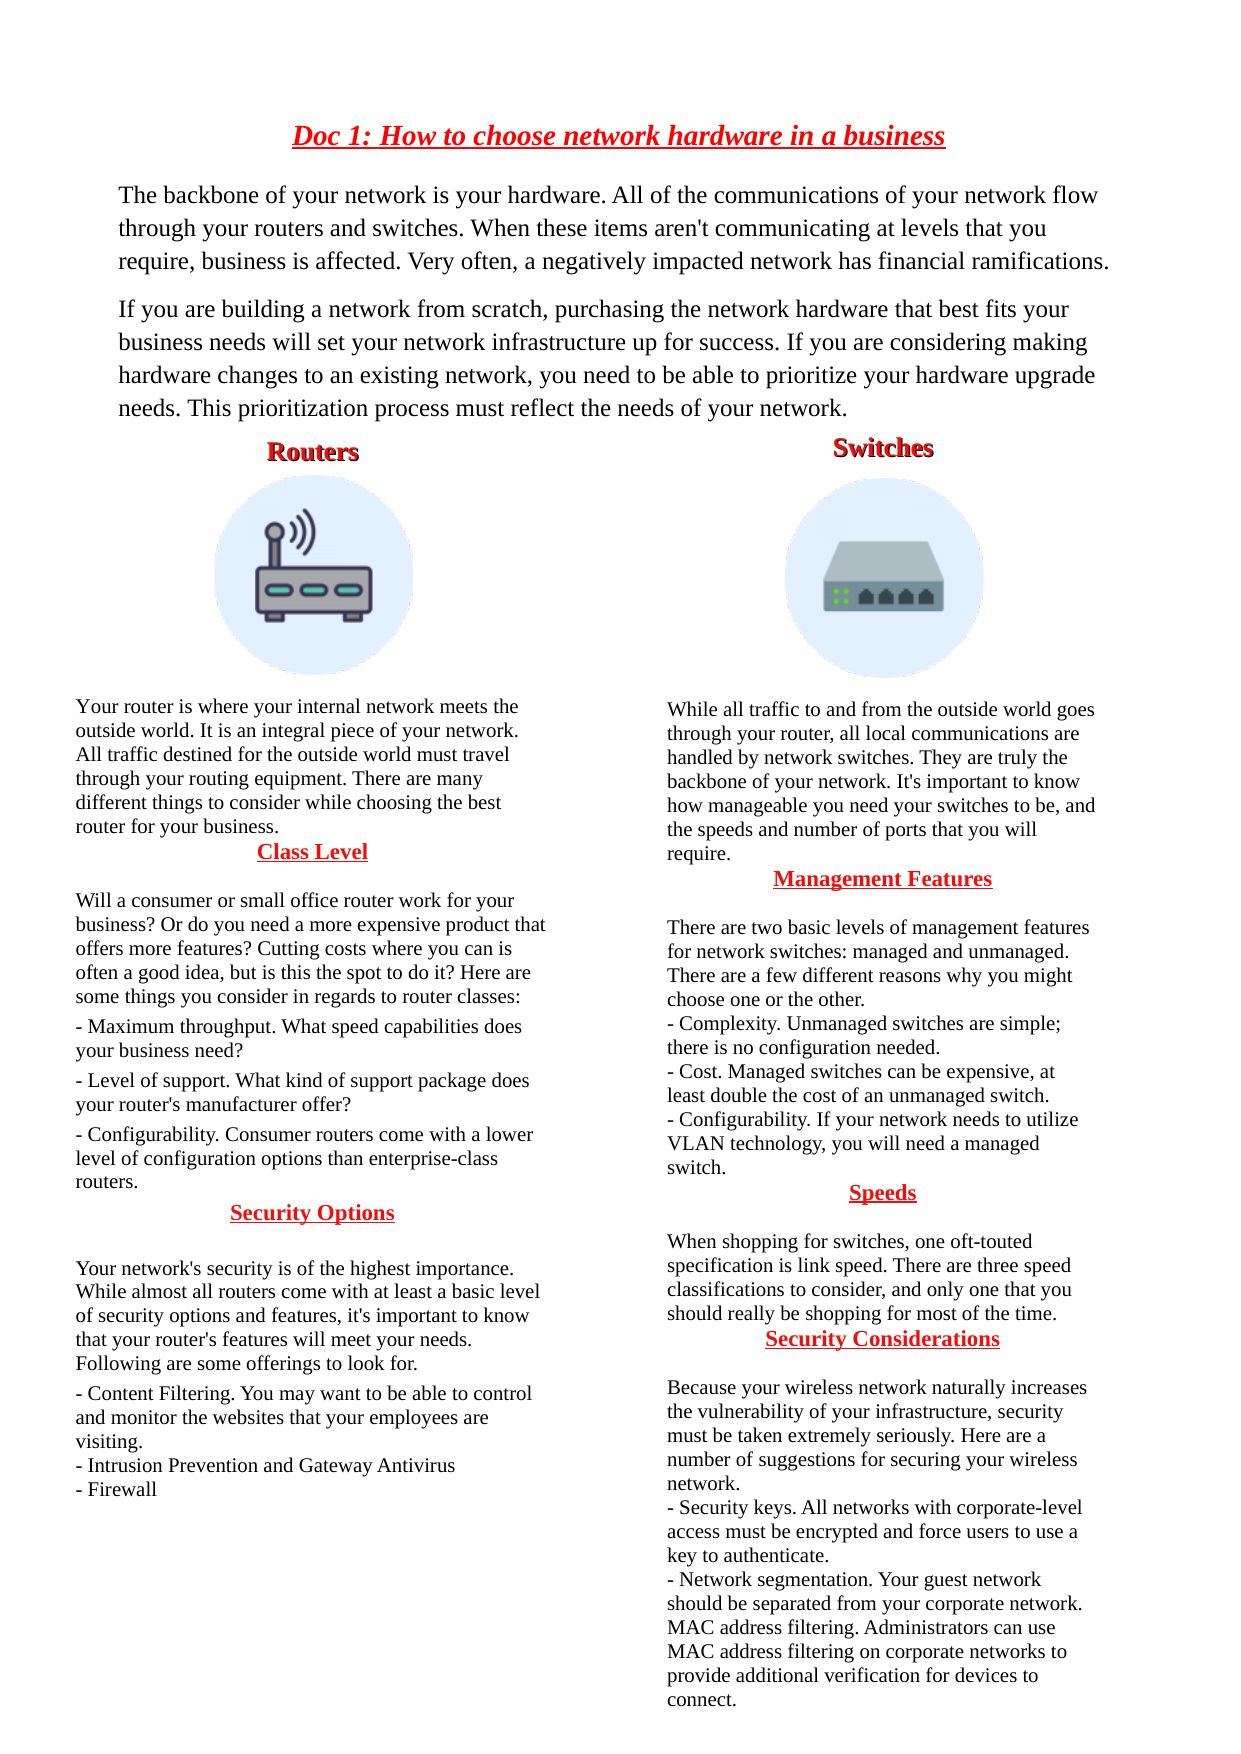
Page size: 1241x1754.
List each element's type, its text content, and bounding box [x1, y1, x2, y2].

text The backbone of your network is your hardware. All of the communications of your network flow through your routers and switches. When these items aren't communicating at levels that you require, business is affected. Very often, a negatively impacted network has financial ramifications. [118, 180, 1122, 275]
picture [214, 475, 413, 675]
picture [785, 478, 984, 678]
text Doc 1: How to choose network hardware in a business [118, 118, 1122, 152]
text If you are building a network from scratch, purchasing the network hardware that best fits your business needs will set your network infrastructure up for success. If you are considering making hardware changes to an existing network, you need to be able to prioritize your hardware upgrade needs. This prioritization process must reflect the needs of your network. [118, 294, 1122, 422]
